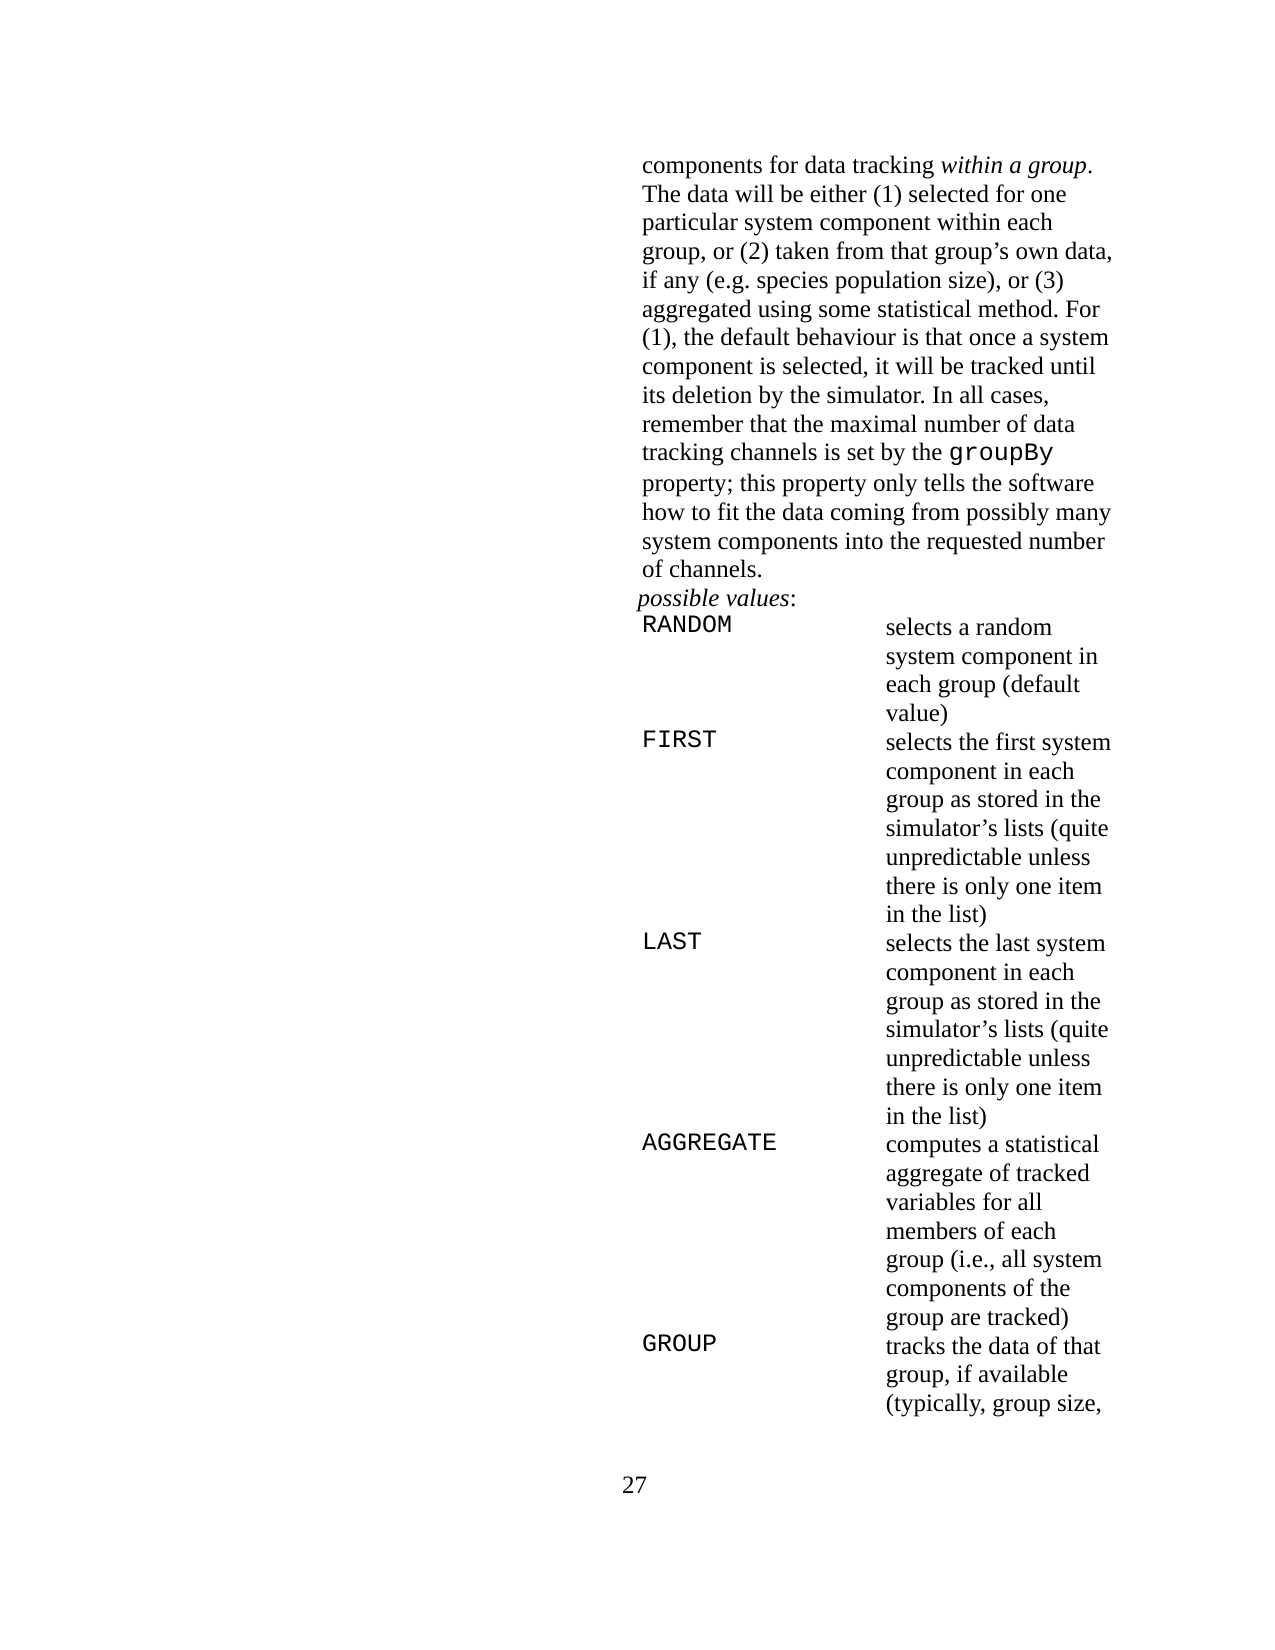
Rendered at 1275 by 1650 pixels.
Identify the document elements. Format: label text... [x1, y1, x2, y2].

table_cell components for data tracking within a group. The data will be either (1) selected for one particular system component within each group, or (2) taken from that group’s own data, if any (e.g. species population size), or (3) aggregated using some statistical method. For (1), the default behaviour is that once a system component is selected, it will be tracked until its deletion by the simulator. In all cases, remember that the maximal number of data tracking channels is set by the groupBy property; this property only tells the software how to fit the data coming from possibly many system components into the requested number of channels. possible values: [638, 150, 1125, 612]
table_header selects a random system component in each group (default value) [881, 612, 1125, 727]
table_cell GROUP [638, 1331, 881, 1417]
table_cell tracks the data of that group, if available (typically, group size, [881, 1331, 1125, 1417]
table_cell [150, 150, 637, 1417]
table_cell computes a statistical aggregate of tracked variables for all members of each group (i.e., all system components of the group are tracked) [881, 1130, 1125, 1331]
table_cell FIRST [638, 727, 881, 928]
table_cell AGGREGATE [638, 1130, 881, 1331]
table_cell LAST [638, 928, 881, 1129]
table_cell selects the last system component in each group as stored in the simulator’s lists (quite unpredictable unless there is only one item in the list) [881, 928, 1125, 1129]
table_header RANDOM [638, 612, 881, 727]
table_cell selects the first system component in each group as stored in the simulator’s lists (quite unpredictable unless there is only one item in the list) [881, 727, 1125, 928]
